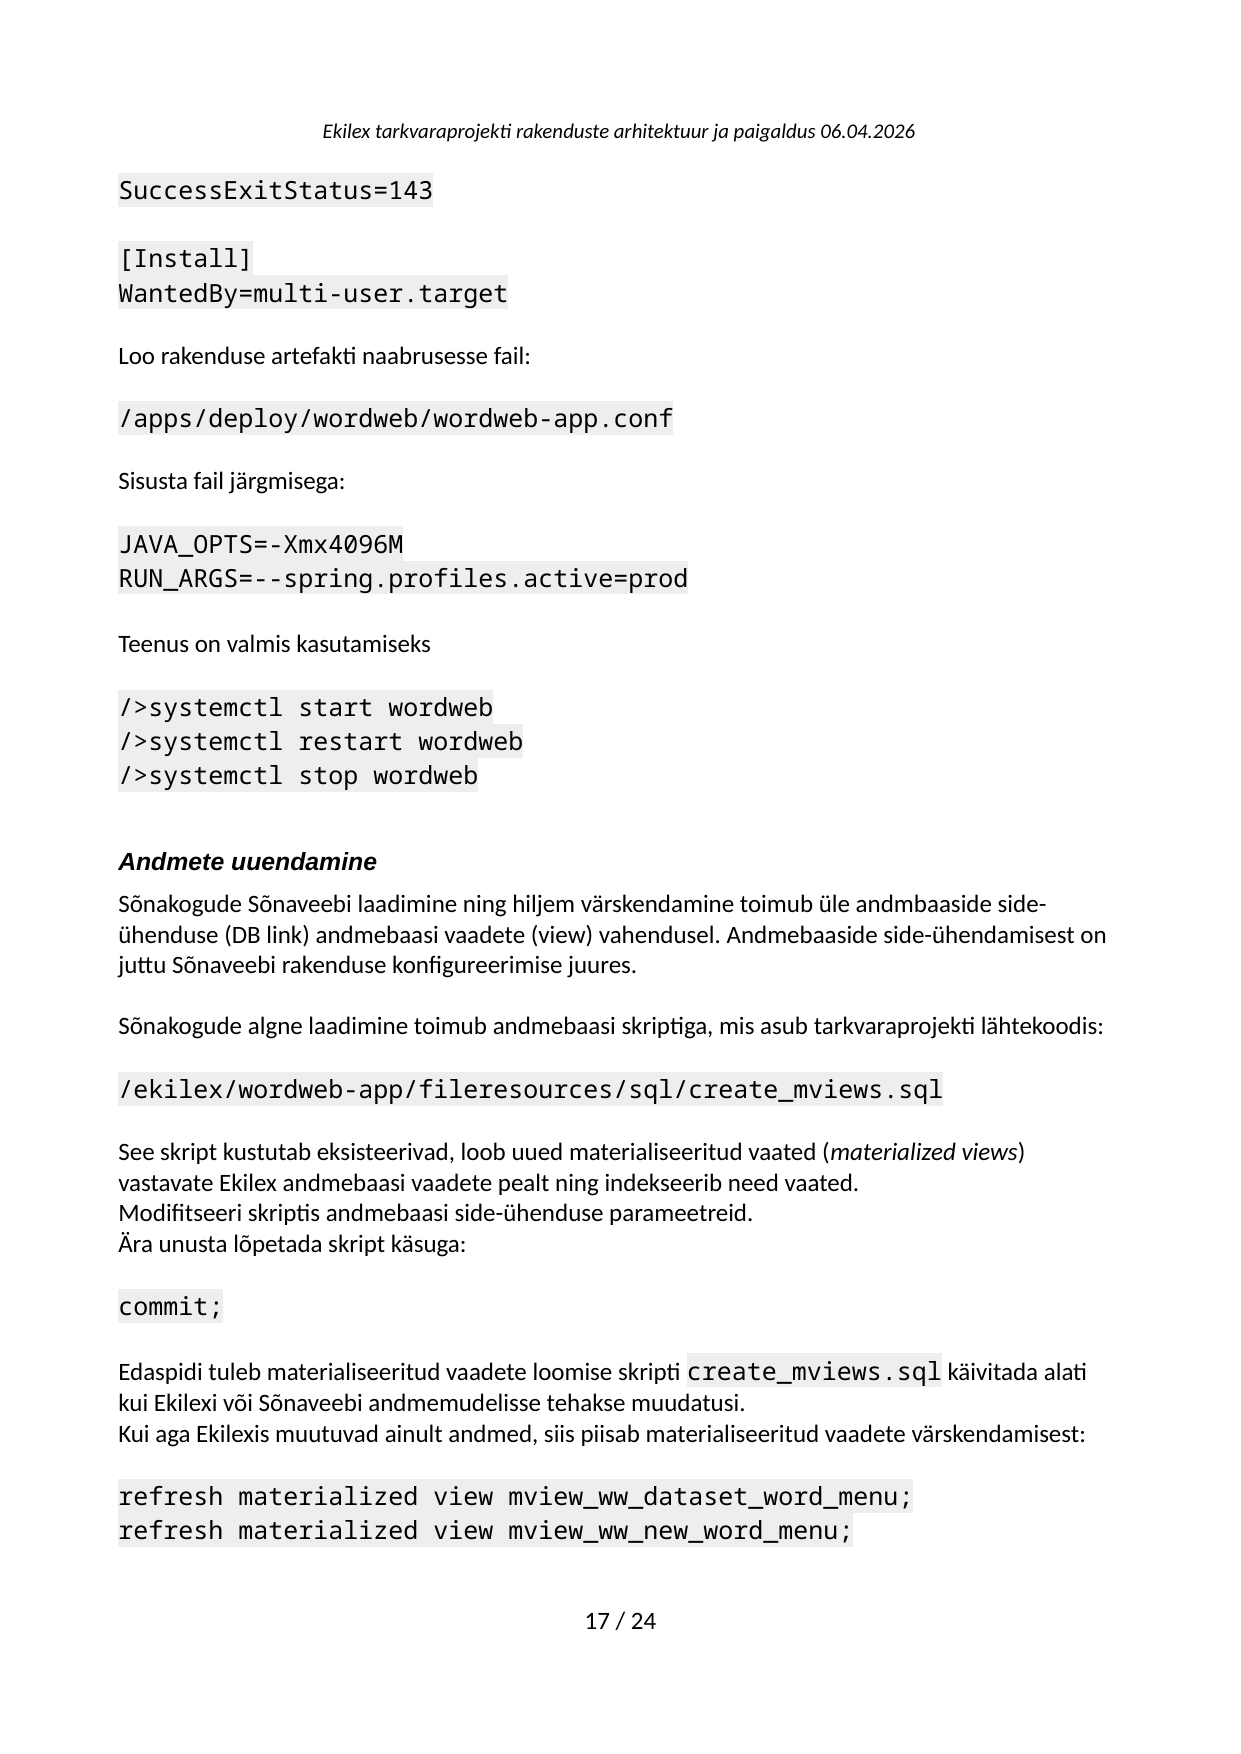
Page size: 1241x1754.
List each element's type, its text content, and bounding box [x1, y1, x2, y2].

text Modifitseeri skriptis andmebaasi side-ühenduse parameetreid. [118, 1197, 1122, 1228]
text />systemctl stop wordweb [118, 758, 1122, 792]
text SuccessExitStatus=143 [118, 173, 1122, 207]
text />systemctl start wordweb [118, 690, 1122, 724]
text commit; [118, 1289, 1122, 1323]
text Edaspidi tuleb materialiseeritud vaadete loomise skripti create_mviews.sql käivitada alati kui Ekilexi või Sõnaveebi andmemudelisse tehakse muudatusi. [118, 1353, 1122, 1418]
text [Install] [118, 241, 1122, 275]
subtitle Andmete uuendamine [118, 847, 1122, 876]
text refresh materialized view mview_ww_new_word_menu; [118, 1513, 1122, 1547]
text Sõnakogude algne laadimine toimub andmebaasi skriptiga, mis asub tarkvaraprojekti lähtekoodis: [118, 1011, 1122, 1041]
text /apps/deploy/wordweb/wordweb-app.conf [118, 401, 1122, 435]
text RUN_ARGS=--spring.profiles.active=prod [118, 561, 1122, 594]
text Ära unusta lõpetada skript käsuga: [118, 1228, 1122, 1258]
text Loo rakenduse artefakti naabrusesse fail: [118, 340, 1122, 370]
text /ekilex/wordweb-app/fileresources/sql/create_mviews.sql [118, 1072, 1122, 1106]
text Sisusta fail järgmisega: [118, 465, 1122, 496]
text Kui aga Ekilexis muutuvad ainult andmed, siis piisab materialiseeritud vaadete värskendamisest: [118, 1418, 1122, 1448]
text Teenus on valmis kasutamiseks [118, 629, 1122, 659]
text WantedBy=multi-user.target [118, 275, 1122, 309]
text refresh materialized view mview_ww_dataset_word_menu; [118, 1479, 1122, 1513]
text See skript kustutab eksisteerivad, loob uued materialiseeritud vaated (materialized views) vastavate Ekilex andmebaasi vaadete pealt ning indekseerib need vaated. [118, 1136, 1122, 1197]
text />systemctl restart wordweb [118, 724, 1122, 758]
text Sõnakogude Sõnaveebi laadimine ning hiljem värskendamine toimub üle andmbaaside side-ühenduse (DB link) andmebaasi vaadete (view) vahendusel. Andmebaaside side-ühendamisest on juttu Sõnaveebi rakenduse konfigureerimise juures. [118, 888, 1122, 980]
text JAVA_OPTS=-Xmx4096M [118, 526, 1122, 561]
